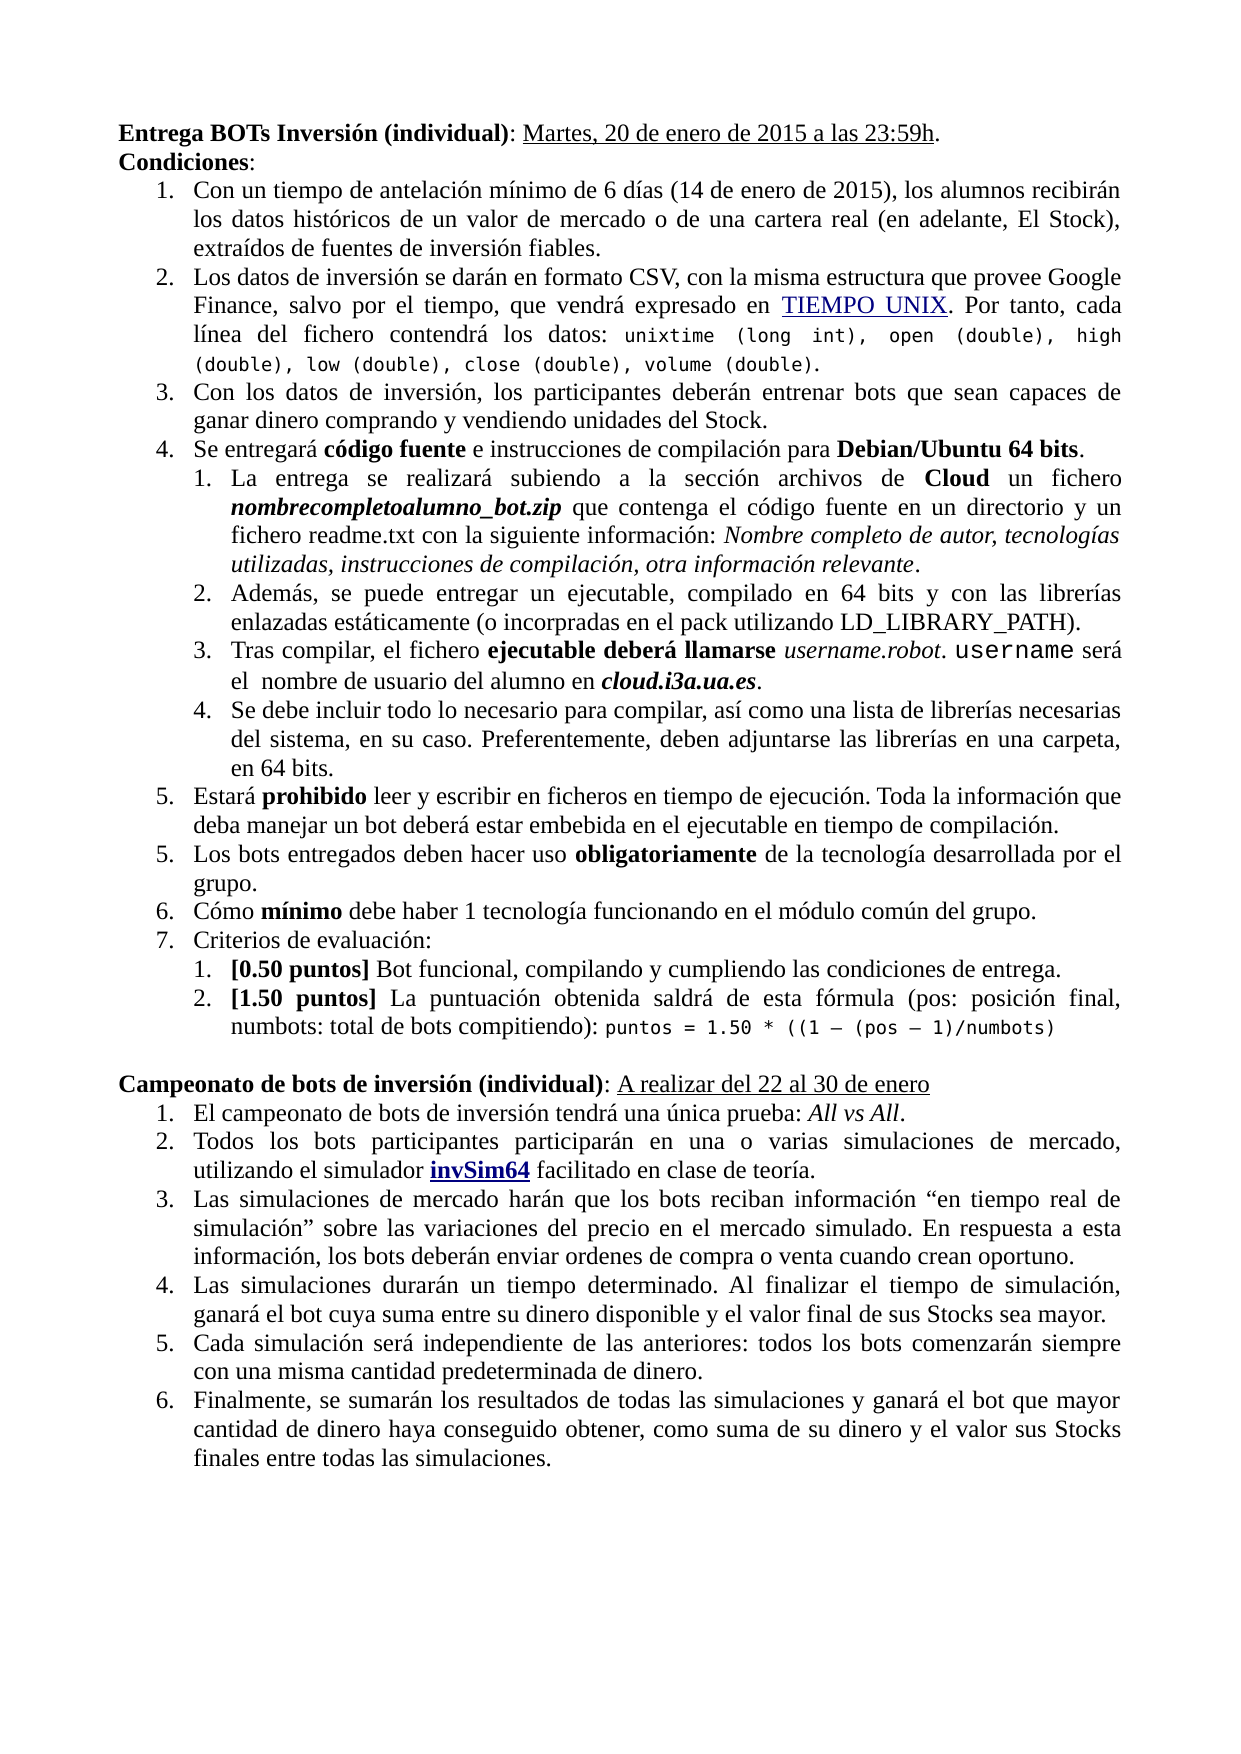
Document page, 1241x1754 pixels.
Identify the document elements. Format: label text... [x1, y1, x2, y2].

list Los datos de inversión se darán en formato CSV, con la misma estructura que provee Google Finance, salvo por el tiempo, que vendrá expresado en TIEMPO UNIX. Por tanto, cada línea del fichero contendrá los datos: unixtime (long int), open (double), high (double), low (double), close (double), volume (double). [156, 262, 1122, 377]
list Con los datos de inversión, los participantes deberán entrenar bots que sean capaces de ganar dinero comprando y vendiendo unidades del Stock. [156, 377, 1122, 434]
list Se entregará código fuente e instrucciones de compilación para Debian/Ubuntu 64 bits. [156, 434, 1122, 463]
list Las simulaciones durarán un tiempo determinado. Al finalizar el tiempo de simulación, ganará el bot cuya suma entre su dinero disponible y el valor final de sus Stocks sea mayor. [156, 1270, 1122, 1328]
list Criterios de evaluación: [156, 925, 1122, 954]
list Cada simulación será independiente de las anteriores: todos los bots comenzarán siempre con una misma cantidad predeterminada de dinero. [156, 1328, 1122, 1385]
list Se debe incluir todo lo necesario para compilar, así como una lista de librerías necesarias del sistema, en su caso. Preferentemente, deben adjuntarse las librerías en una carpeta, en 64 bits. [193, 695, 1122, 781]
list Tras compilar, el fichero ejecutable deberá llamarse username.robot. username será el nombre de usuario del alumno en cloud.i3a.ua.es. [193, 636, 1122, 695]
list El campeonato de bots de inversión tendrá una única prueba: All vs All. [156, 1098, 1122, 1126]
text Entrega BOTs Inversión (individual): Martes, 20 de enero de 2015 a las 23:59h. [118, 118, 1122, 147]
list Cómo mínimo debe haber 1 tecnología funcionando en el módulo común del grupo. [156, 896, 1122, 925]
list Además, se puede entregar un ejecutable, compilado en 64 bits y con las librerías enlazadas estáticamente (o incorpradas en el pack utilizando LD_LIBRARY_PATH). [193, 578, 1122, 636]
list Los bots entregados deben hacer uso obligatoriamente de la tecnología desarrollada por el grupo. [156, 839, 1122, 896]
list [0.50 puntos] Bot funcional, compilando y cumpliendo las condiciones de entrega. [193, 954, 1122, 983]
list [1.50 puntos] La puntuación obtenida saldrá de esta fórmula (pos: posición final, numbots: total de bots compitiendo): puntos = 1.50 * ((1 – (pos – 1)/numbots) [193, 983, 1122, 1040]
text Campeonato de bots de inversión (individual): A realizar del 22 al 30 de enero [118, 1069, 1122, 1098]
list Finalmente, se sumarán los resultados de todas las simulaciones y ganará el bot que mayor cantidad de dinero haya conseguido obtener, como suma de su dinero y el valor sus Stocks finales entre todas las simulaciones. [156, 1385, 1122, 1471]
text Condiciones: [118, 147, 1122, 176]
list Las simulaciones de mercado harán que los bots reciban información “en tiempo real de simulación” sobre las variaciones del precio en el mercado simulado. En respuesta a esta información, los bots deberán enviar ordenes de compra o venta cuando crean oportuno. [156, 1184, 1122, 1270]
list La entrega se realizará subiendo a la sección archivos de Cloud un fichero nombrecompletoalumno_bot.zip que contenga el código fuente en un directorio y un fichero readme.txt con la siguiente información: Nombre completo de autor, tecnologías utilizadas, instrucciones de compilación, otra información relevante. [193, 463, 1122, 578]
list Todos los bots participantes participarán en una o varias simulaciones de mercado, utilizando el simulador invSim64 facilitado en clase de teoría. [156, 1126, 1122, 1184]
list Con un tiempo de antelación mínimo de 6 días (14 de enero de 2015), los alumnos recibirán los datos históricos de un valor de mercado o de una cartera real (en adelante, El Stock), extraídos de fuentes de inversión fiables. [156, 176, 1122, 262]
list Estará prohibido leer y escribir en ficheros en tiempo de ejecución. Toda la información que deba manejar un bot deberá estar embebida en el ejecutable en tiempo de compilación. [156, 781, 1122, 839]
